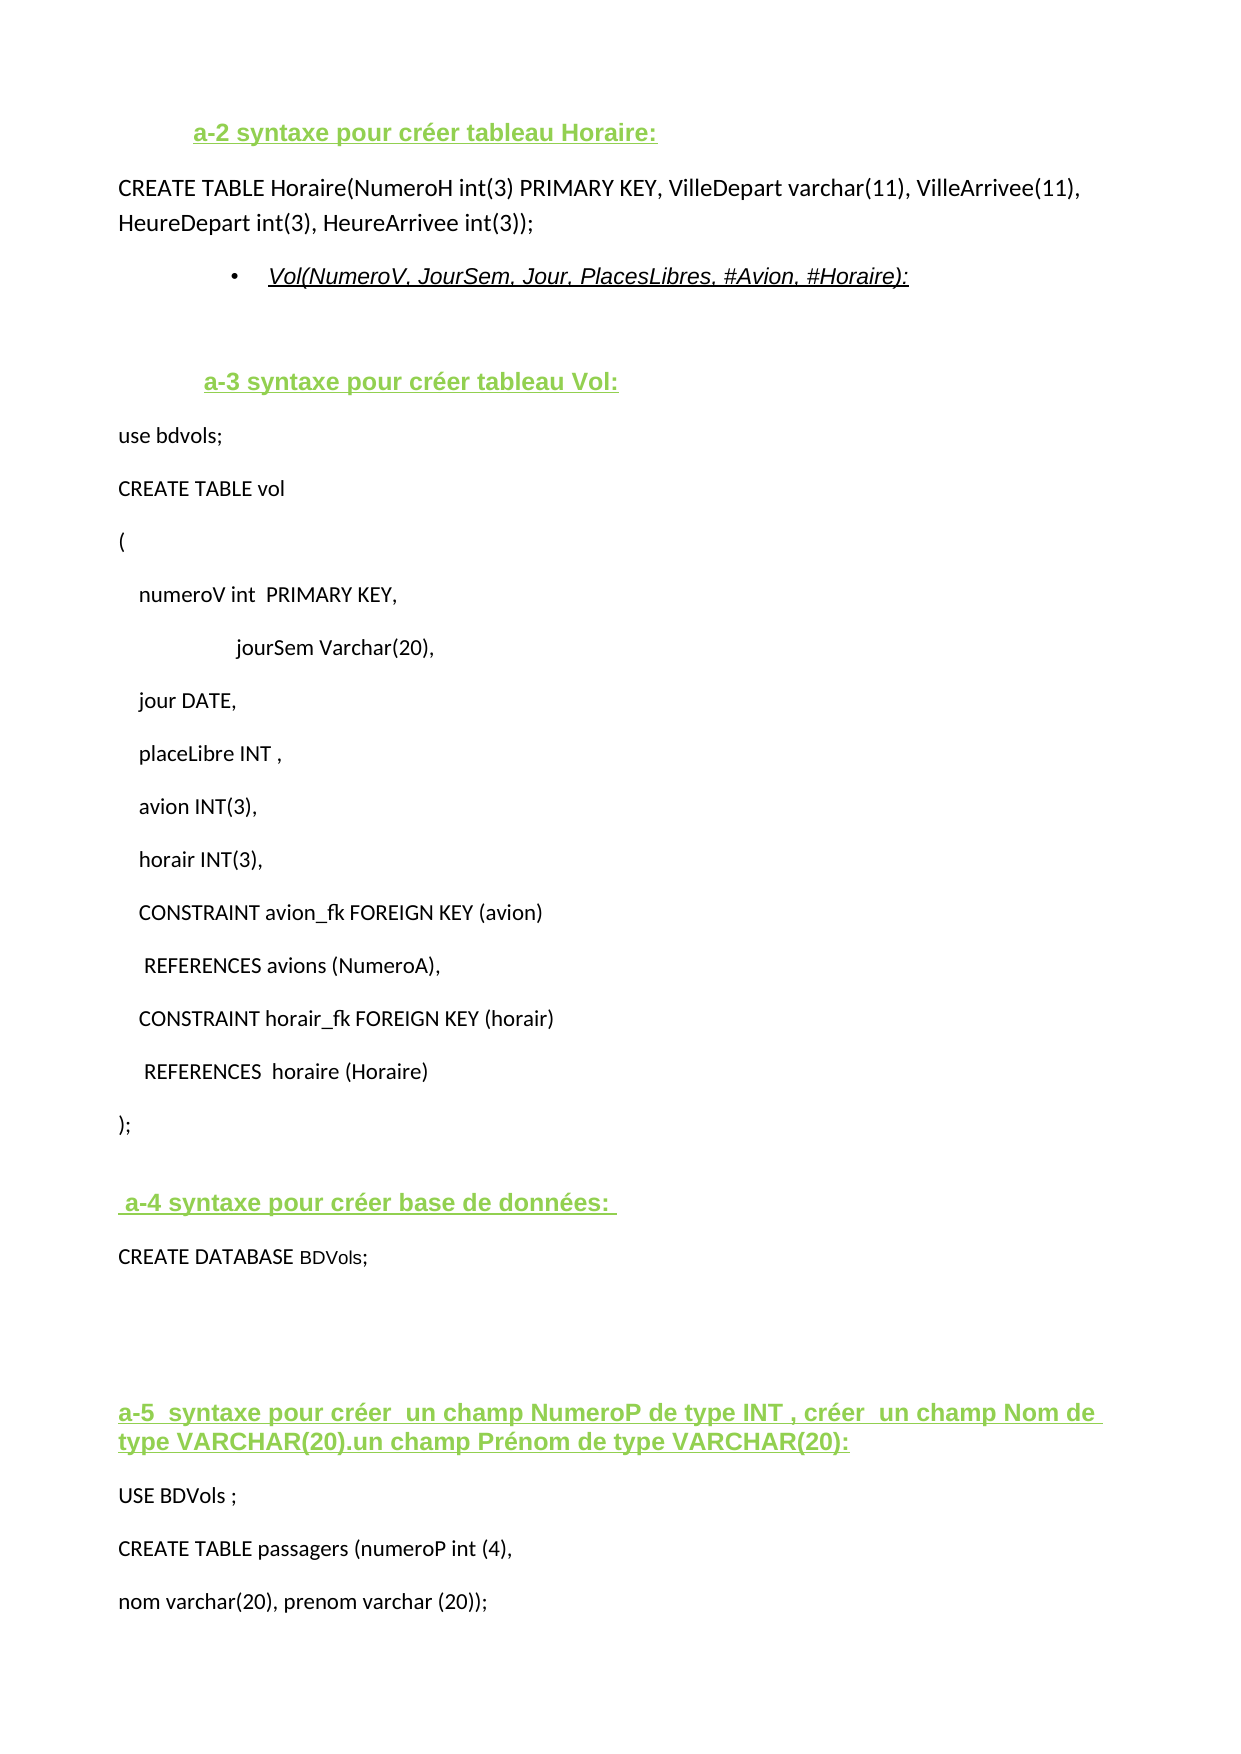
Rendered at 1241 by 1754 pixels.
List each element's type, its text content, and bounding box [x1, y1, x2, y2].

text REFERENCES horaire (Horaire) [118, 1057, 1122, 1085]
text USE BDVols ; [118, 1481, 1122, 1509]
text CONSTRAINT avion_fk FOREIGN KEY (avion) [118, 898, 1122, 926]
text a-3 syntaxe pour créer tableau Vol: [193, 367, 1122, 396]
text nom varchar(20), prenom varchar (20)); [118, 1587, 1122, 1615]
text CREATE TABLE vol [118, 474, 1122, 502]
text jour DATE, [118, 686, 1122, 714]
text CREATE TABLE passagers (numeroP int (4), [118, 1534, 1122, 1562]
text CONSTRAINT horair_fk FOREIGN KEY (horair) [118, 1004, 1122, 1032]
list Vol(NumeroV, JourSem, Jour, PlacesLibres, #Avion, #Horaire): [231, 263, 1122, 289]
text use bdvols; [118, 421, 1122, 449]
text a-5 syntaxe pour créer un champ NumeroP de type INT , créer un champ Nom de type VARCHAR(20).un champ Prénom de type VARCHAR(20): [118, 1398, 1122, 1456]
text numeroV int PRIMARY KEY, [118, 580, 1122, 608]
text CREATE DATABASE BDVols; [118, 1242, 1122, 1270]
text ( [118, 527, 1122, 555]
text horair INT(3), [118, 845, 1122, 873]
text a-2 syntaxe pour créer tableau Horaire: [193, 118, 1122, 147]
text jourSem Varchar(20), [118, 633, 1122, 661]
text placeLibre INT , [118, 739, 1122, 767]
text CREATE TABLE Horaire(NumeroH int(3) PRIMARY KEY, VilleDepart varchar(11), VilleArrivee(11), HeureDepart int(3), HeureArrivee int(3)); [118, 172, 1122, 237]
text ); [118, 1110, 1122, 1138]
text REFERENCES avions (NumeroA), [118, 951, 1122, 979]
text avion INT(3), [118, 792, 1122, 820]
text a-4 syntaxe pour créer base de données: [118, 1188, 1122, 1217]
